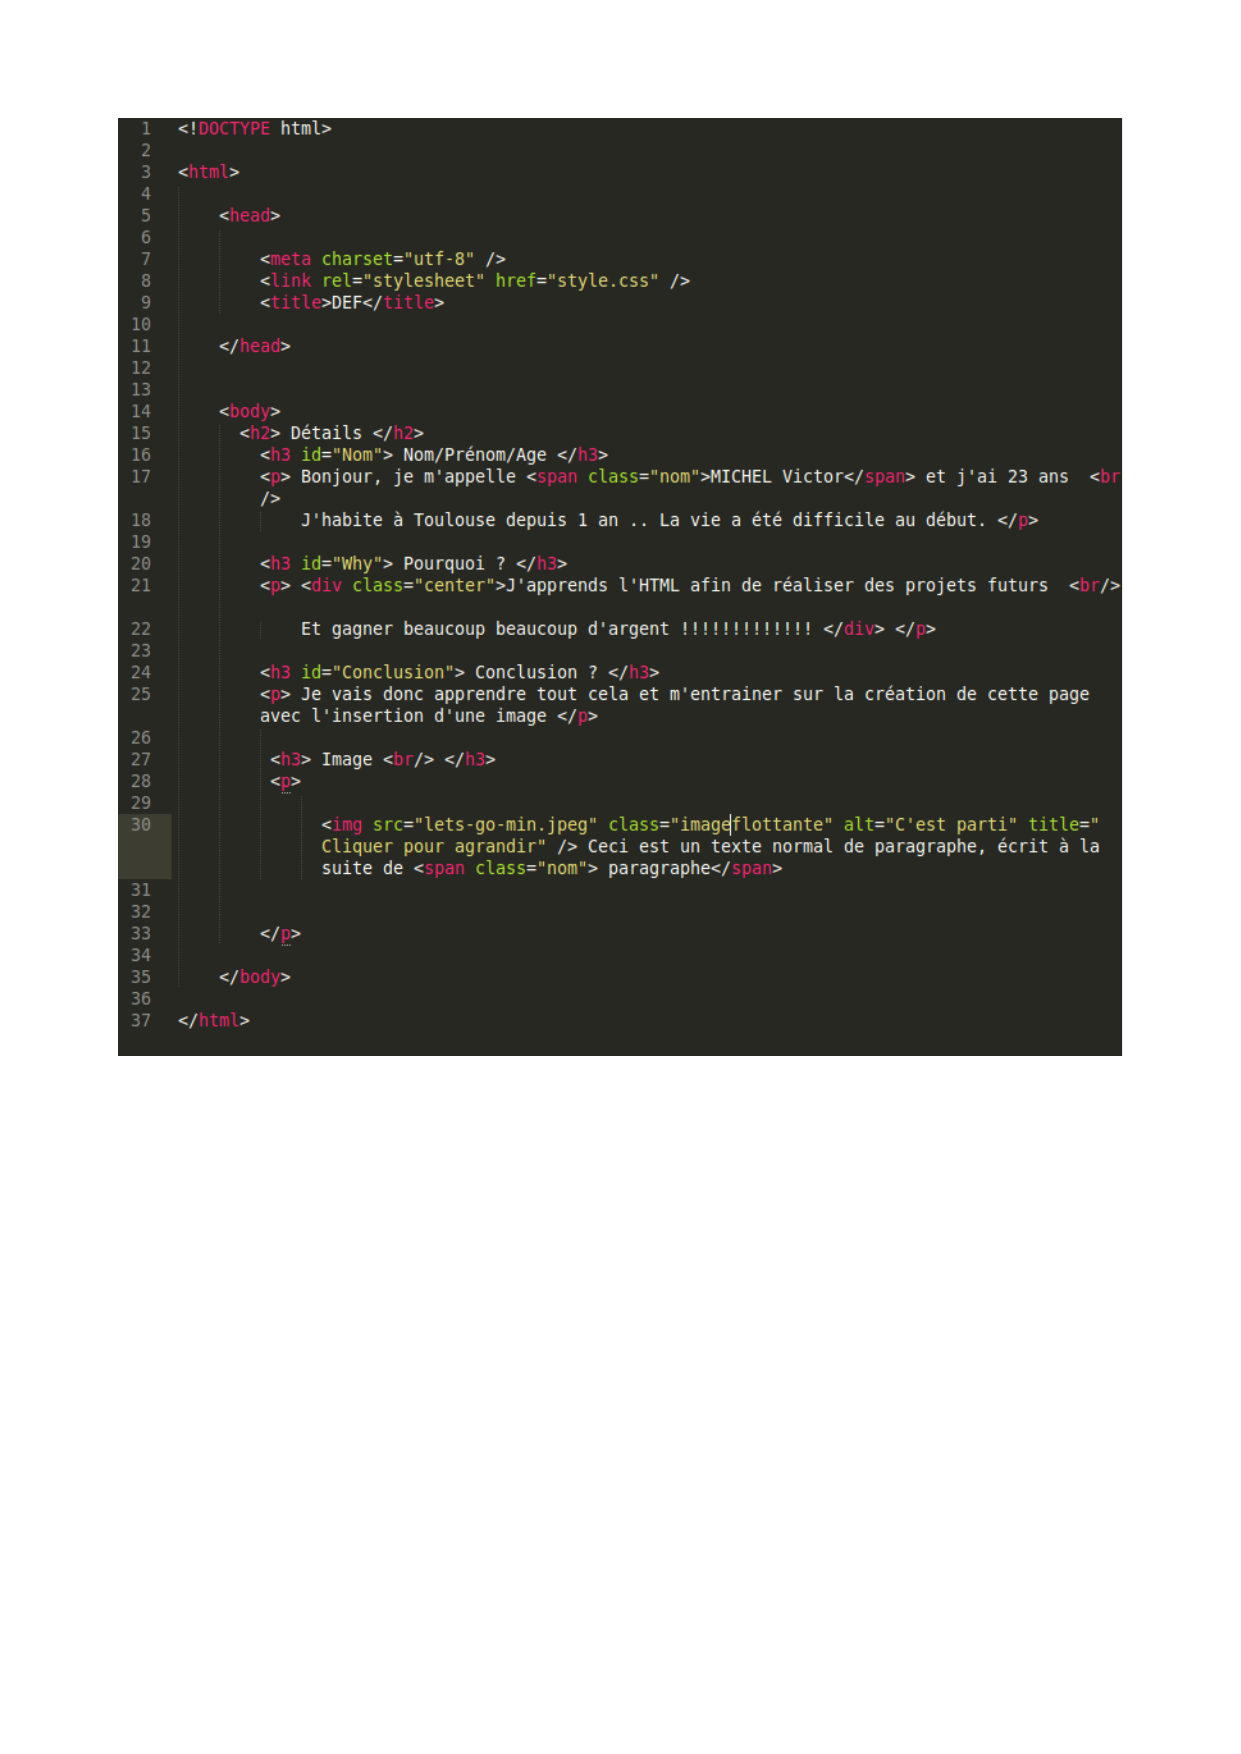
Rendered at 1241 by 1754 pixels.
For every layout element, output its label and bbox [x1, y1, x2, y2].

picture [118, 118, 1123, 1056]
